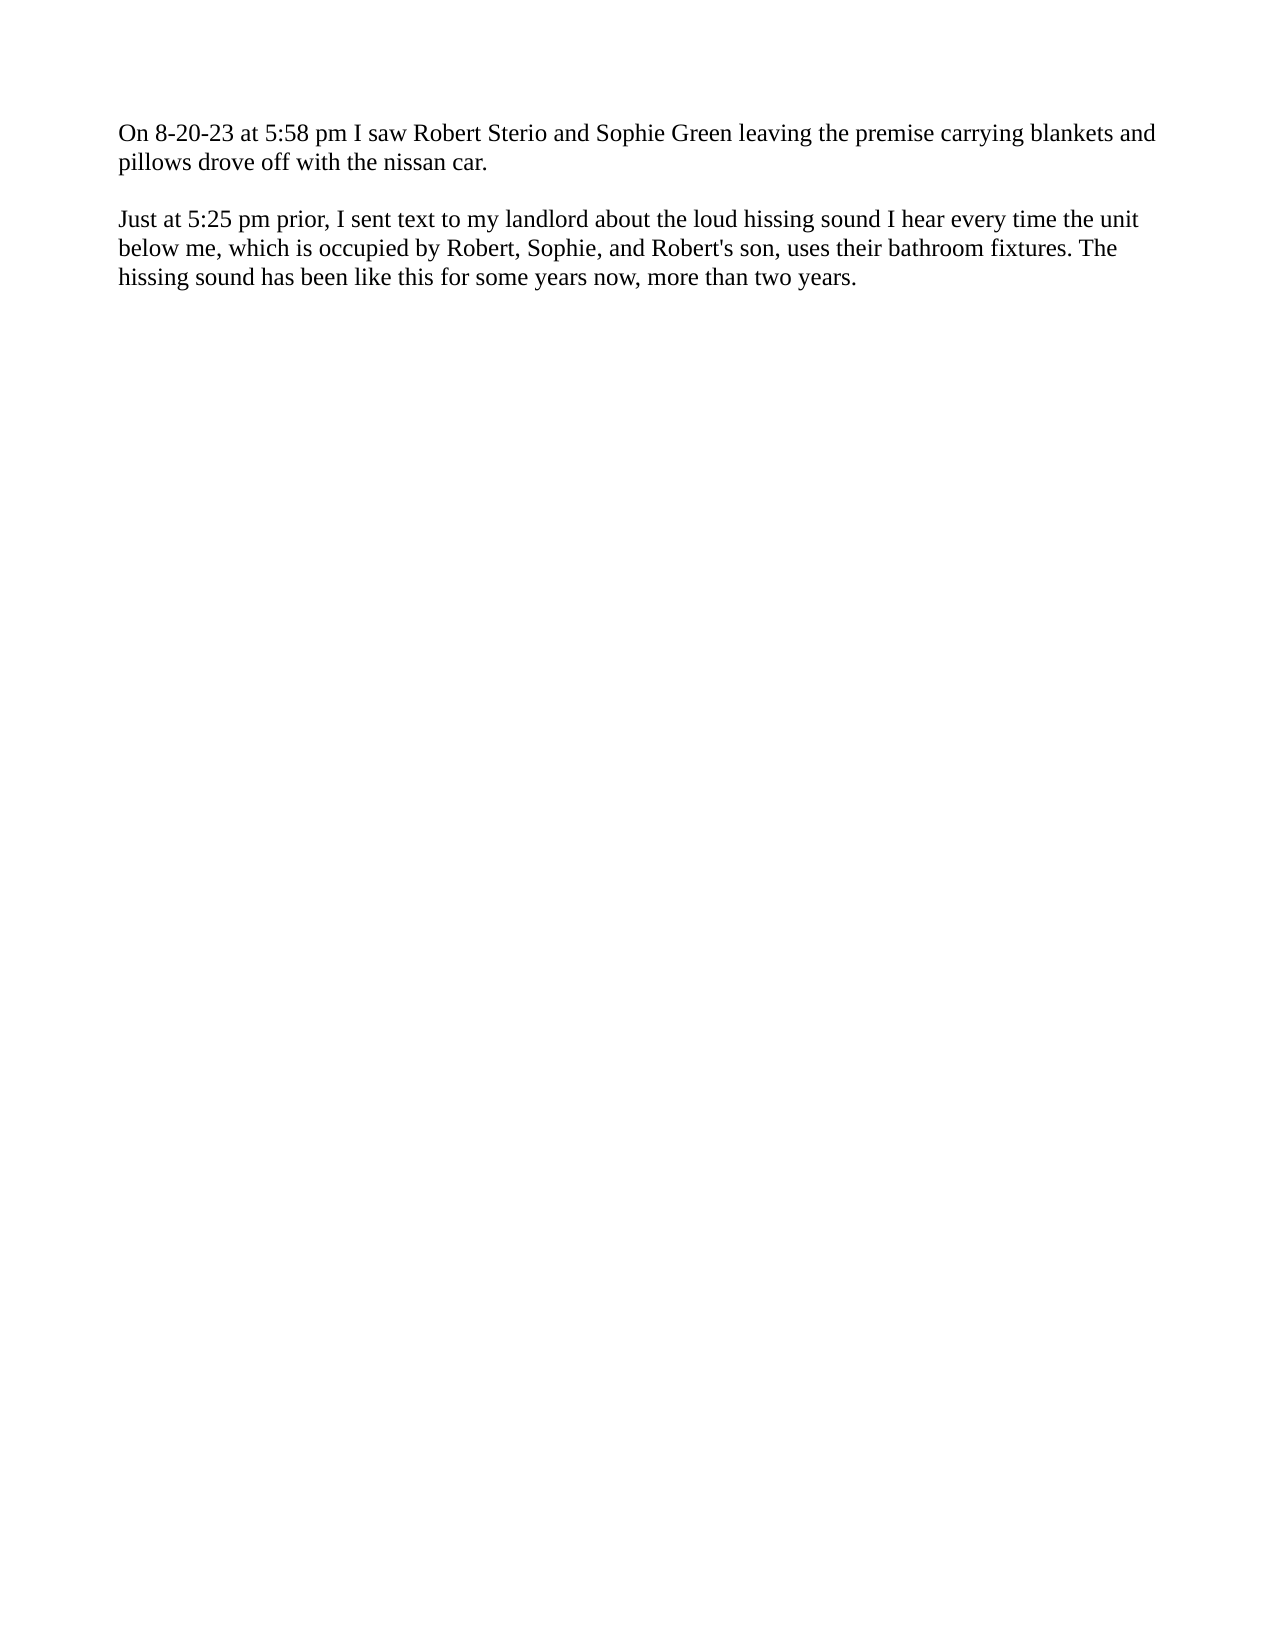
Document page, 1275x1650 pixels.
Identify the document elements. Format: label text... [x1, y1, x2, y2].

text Just at 5:25 pm prior, I sent text to my landlord about the loud hissing sound I hear every time the unit below me, which is occupied by Robert, Sophie, and Robert's son, uses their bathroom fixtures. The hissing sound has been like this for some years now, more than two years. [118, 204, 1157, 291]
text On 8-20-23 at 5:58 pm I saw Robert Sterio and Sophie Green leaving the premise carrying blankets and pillows drove off with the nissan car. [118, 118, 1157, 176]
